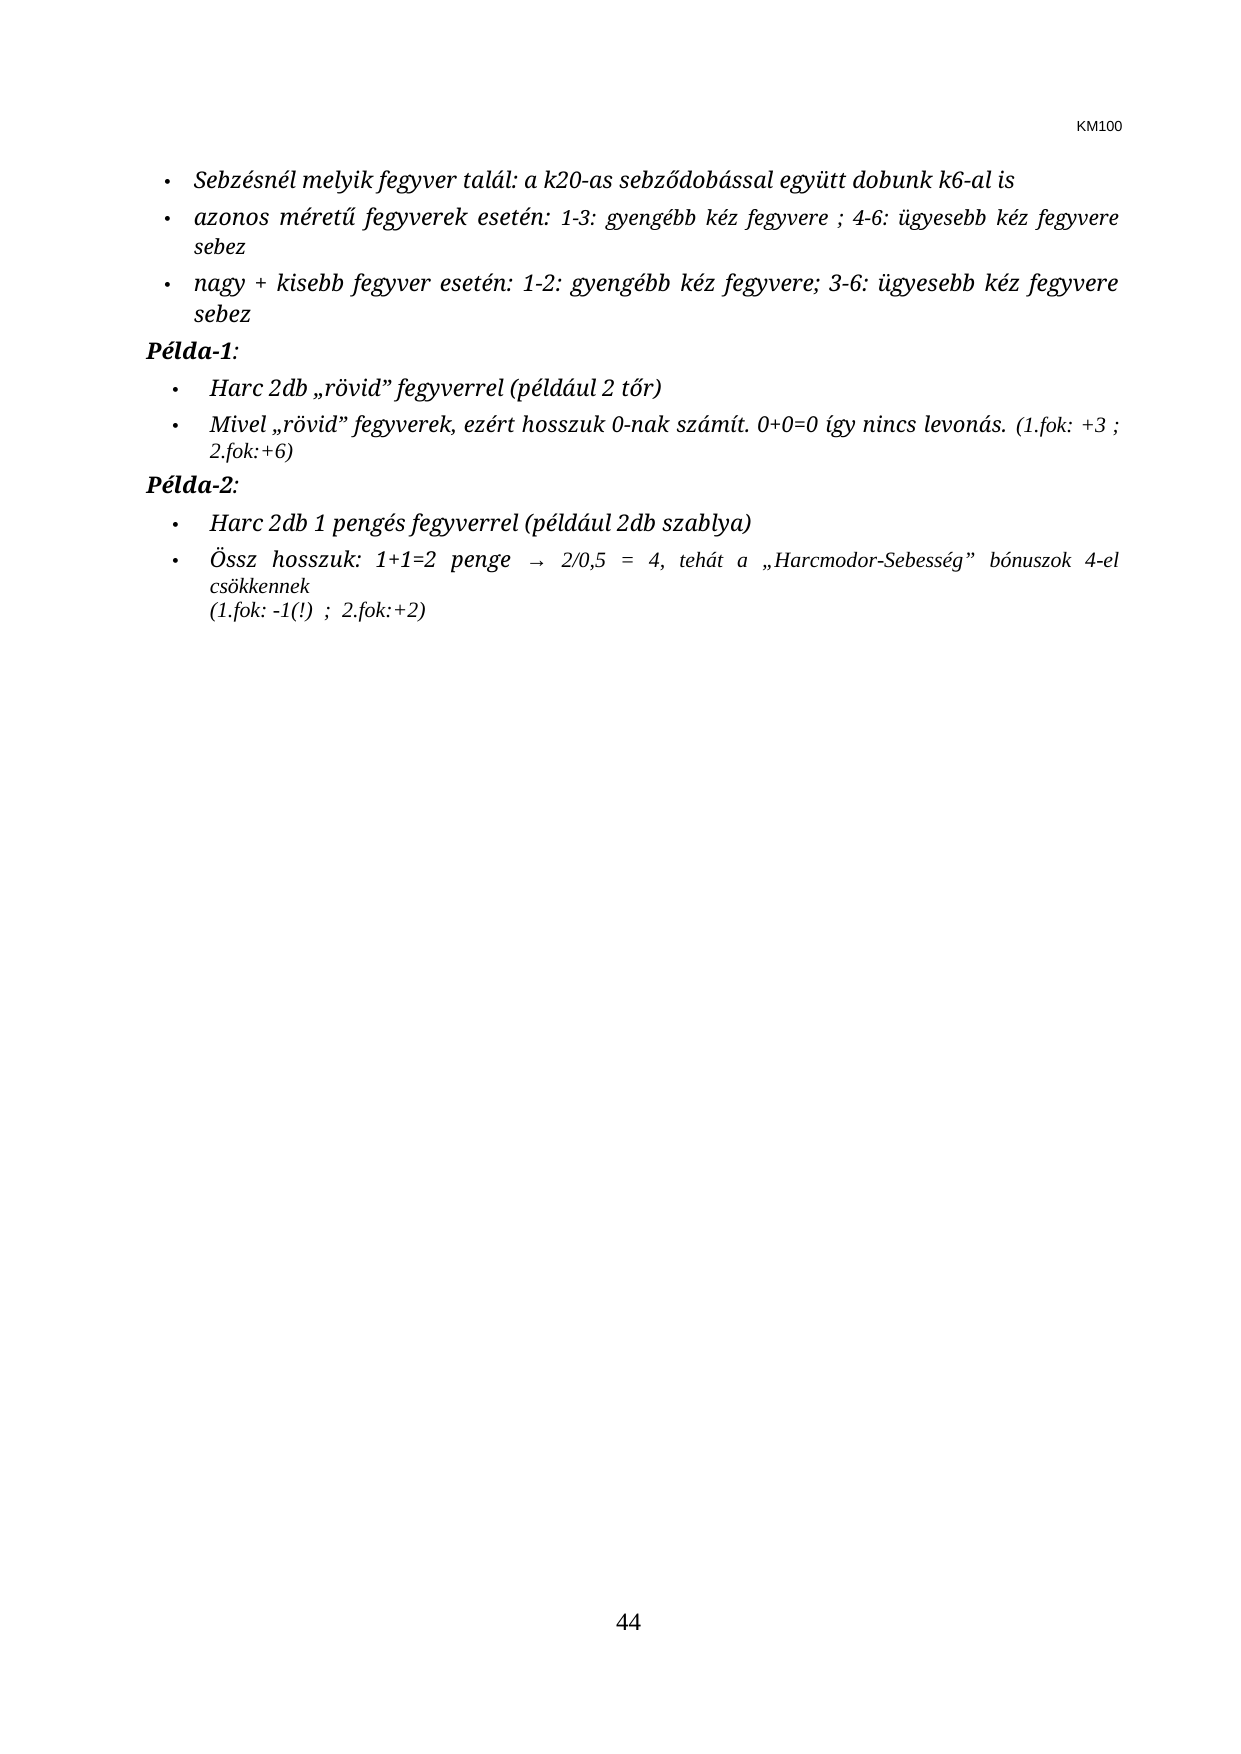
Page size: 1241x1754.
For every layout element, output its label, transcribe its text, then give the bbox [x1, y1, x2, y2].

list Sebzésnél melyik fegyver talál: a k20-as sebződobással együtt dobunk k6-al is [164, 164, 1122, 195]
text Példa-1: [134, 335, 1122, 366]
list Össz hosszuk: 1+1=2 penge → 2/0,5 = 4, tehát a „Harcmodor-Sebesség” bónuszok 4-el csökkennek (1.fok: -1(!) ; 2.fok:+2) [172, 544, 1122, 622]
list azonos méretű fegyverek esetén: 1-3: gyengébb kéz fegyvere ; 4-6: ügyesebb kéz fegyvere sebez [164, 201, 1122, 261]
list Mivel „rövid” fegyverek, ezért hosszuk 0-nak számít. 0+0=0 így nincs levonás. (1.fok: +3 ; 2.fok:+6) [172, 409, 1122, 463]
list nagy + kisebb fegyver esetén: 1-2: gyengébb kéz fegyvere; 3-6: ügyesebb kéz fegyvere sebez [164, 266, 1122, 329]
list Harc 2db „rövid” fegyverrel (például 2 tőr) [172, 372, 1122, 403]
text Példa-2: [134, 469, 1122, 501]
list Harc 2db 1 pengés fegyverrel (például 2db szablya) [172, 507, 1122, 538]
